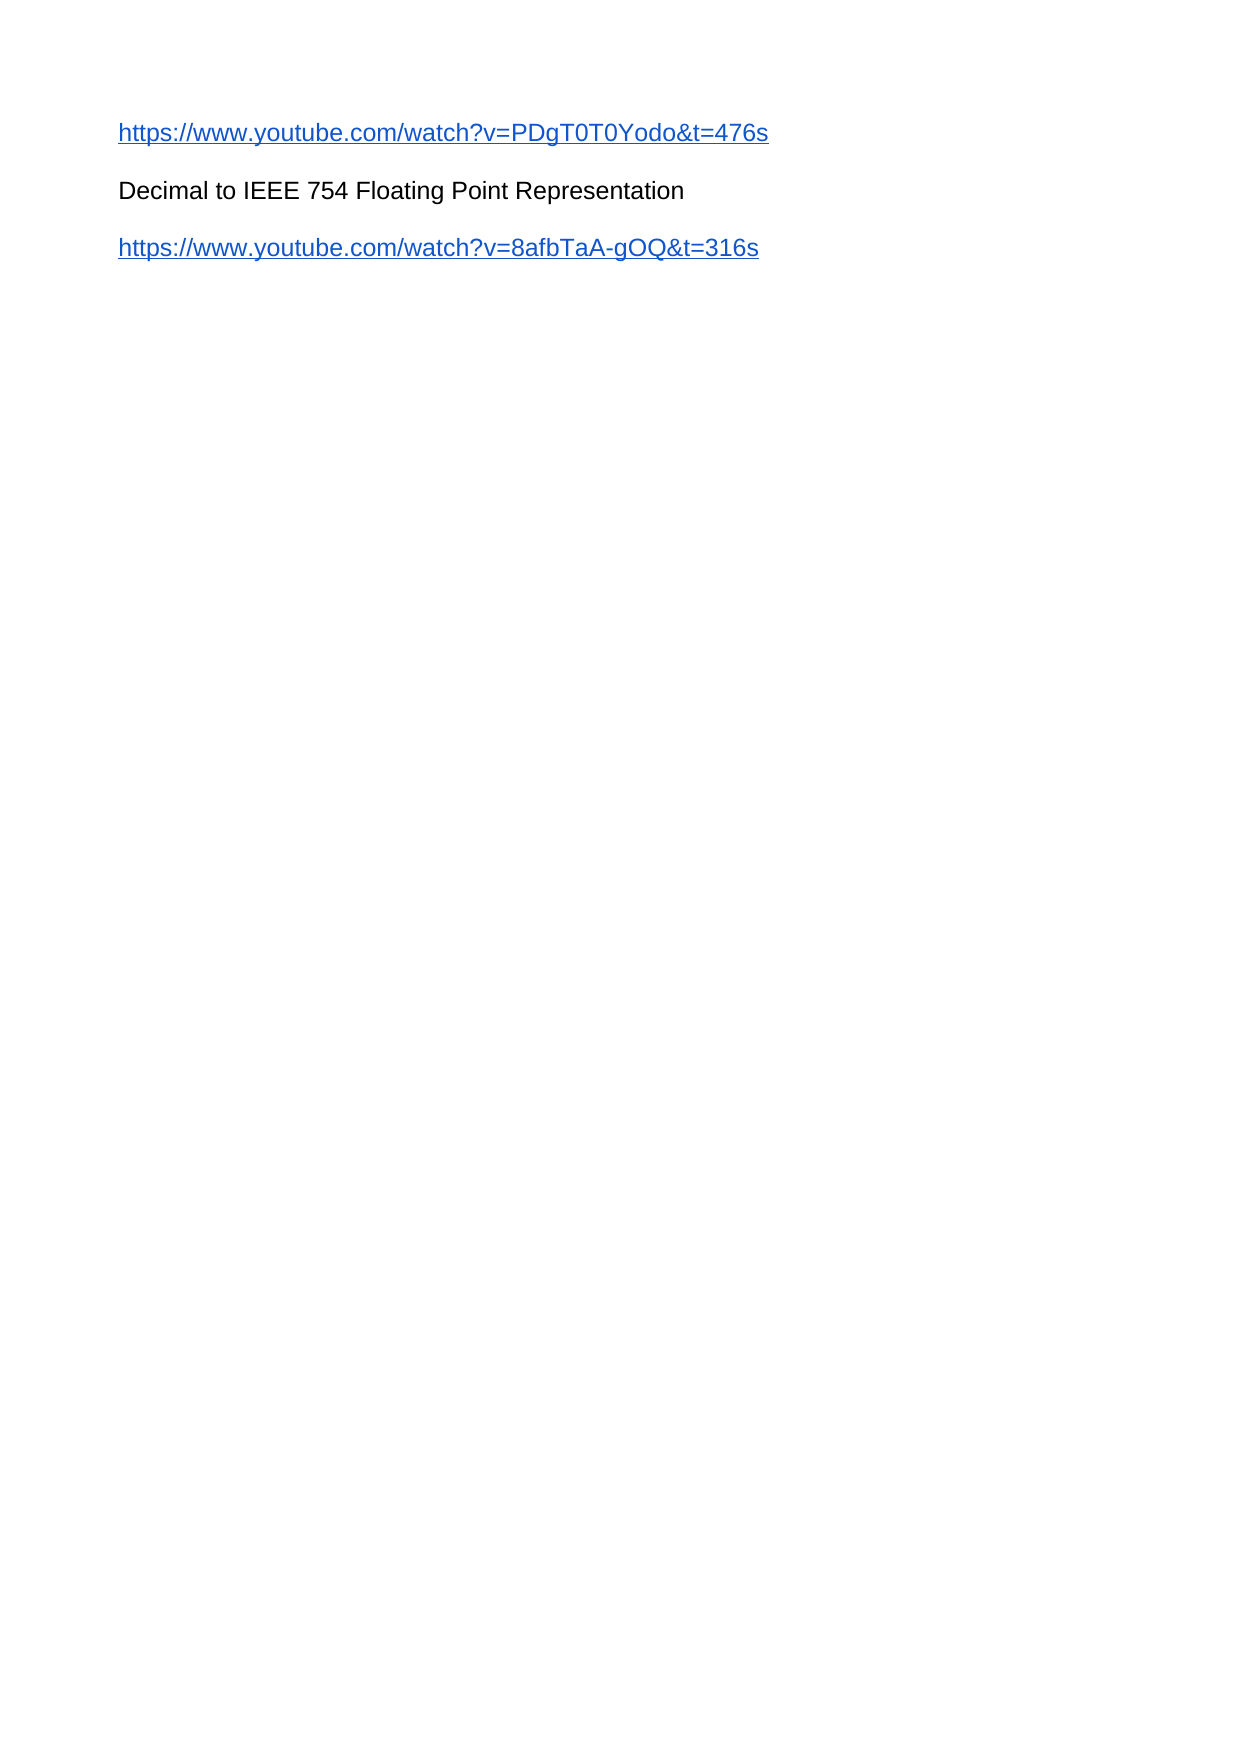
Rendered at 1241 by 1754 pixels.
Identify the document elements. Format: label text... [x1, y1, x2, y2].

text https://www.youtube.com/watch?v=8afbTaA-gOQ&t=316s [118, 233, 1122, 262]
text Decimal to IEEE 754 Floating Point Representation [118, 176, 1122, 204]
text https://www.youtube.com/watch?v=PDgT0T0Yodo&t=476s [118, 118, 1122, 147]
